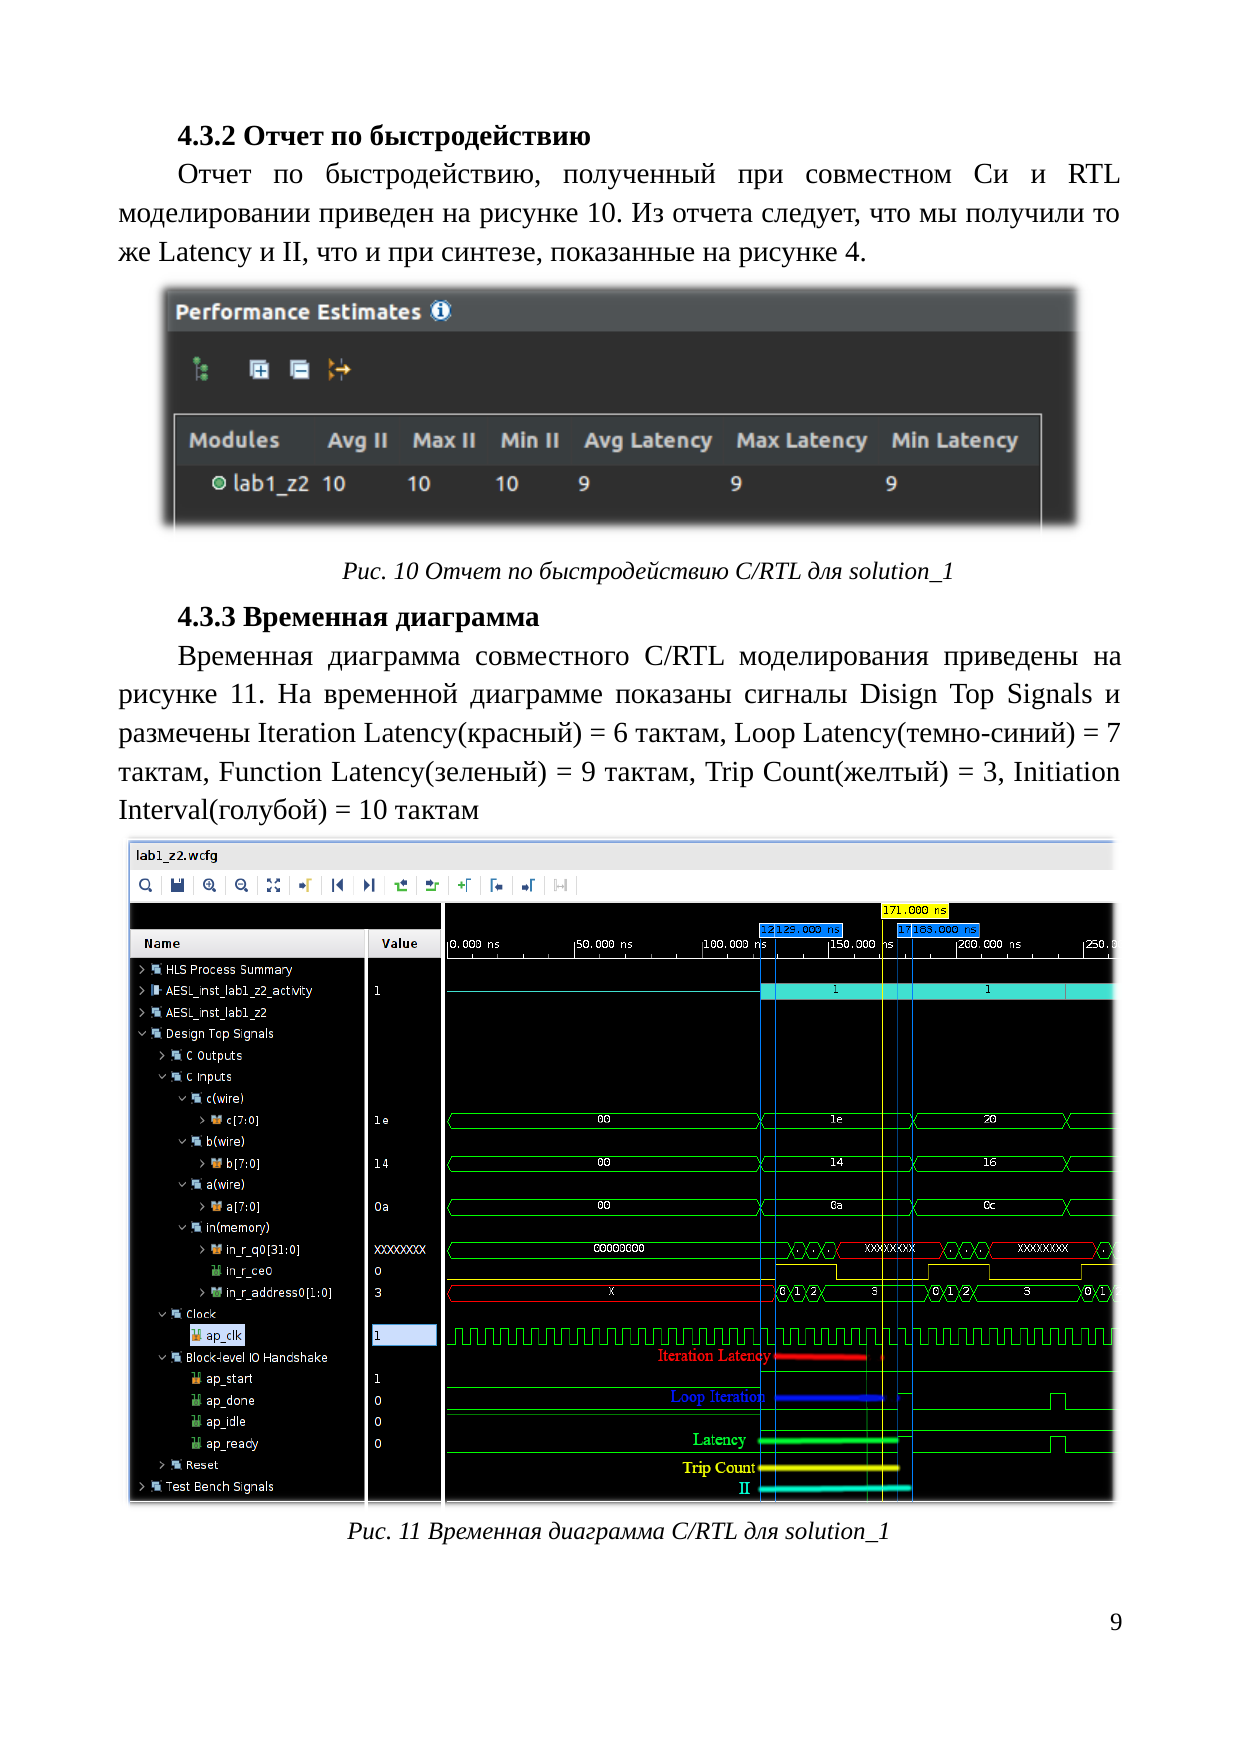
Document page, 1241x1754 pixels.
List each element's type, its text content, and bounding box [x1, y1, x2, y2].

text Рис. 10 Отчет по быстродействию C/RTL для solution_1 [177, 272, 1122, 585]
picture [147, 272, 1093, 542]
text 4.3.3 Временная диаграмма [177, 599, 1122, 633]
text 4.3.2 Отчет по быстродействию [118, 118, 1122, 152]
picture [118, 830, 1123, 1512]
text Рис. 11 Временная диаграмма C/RTL для solution_1 [118, 1512, 1122, 1545]
text Временная диаграмма совместного C/RTL моделирования приведены на рисунке 11. На временной диаграмме показаны сигналы Disign Top Signals и размечены Iteration Latency(красный) = 6 тактам, Loop Latency(темно-синий) = 7 тактам, Function Latency(зеленый) = 9 тактам, Trip Count(желтый) = 3, Initiation Interval(голубой) = 10 тактам [118, 638, 1122, 826]
text Отчет по быстродействию, полученный при совместном Си и RTL моделировании приведен на рисунке 10. Из отчета следует, что мы получили то же Latency и II, что и при синтезе, показанные на рисунке 4. [118, 157, 1122, 267]
